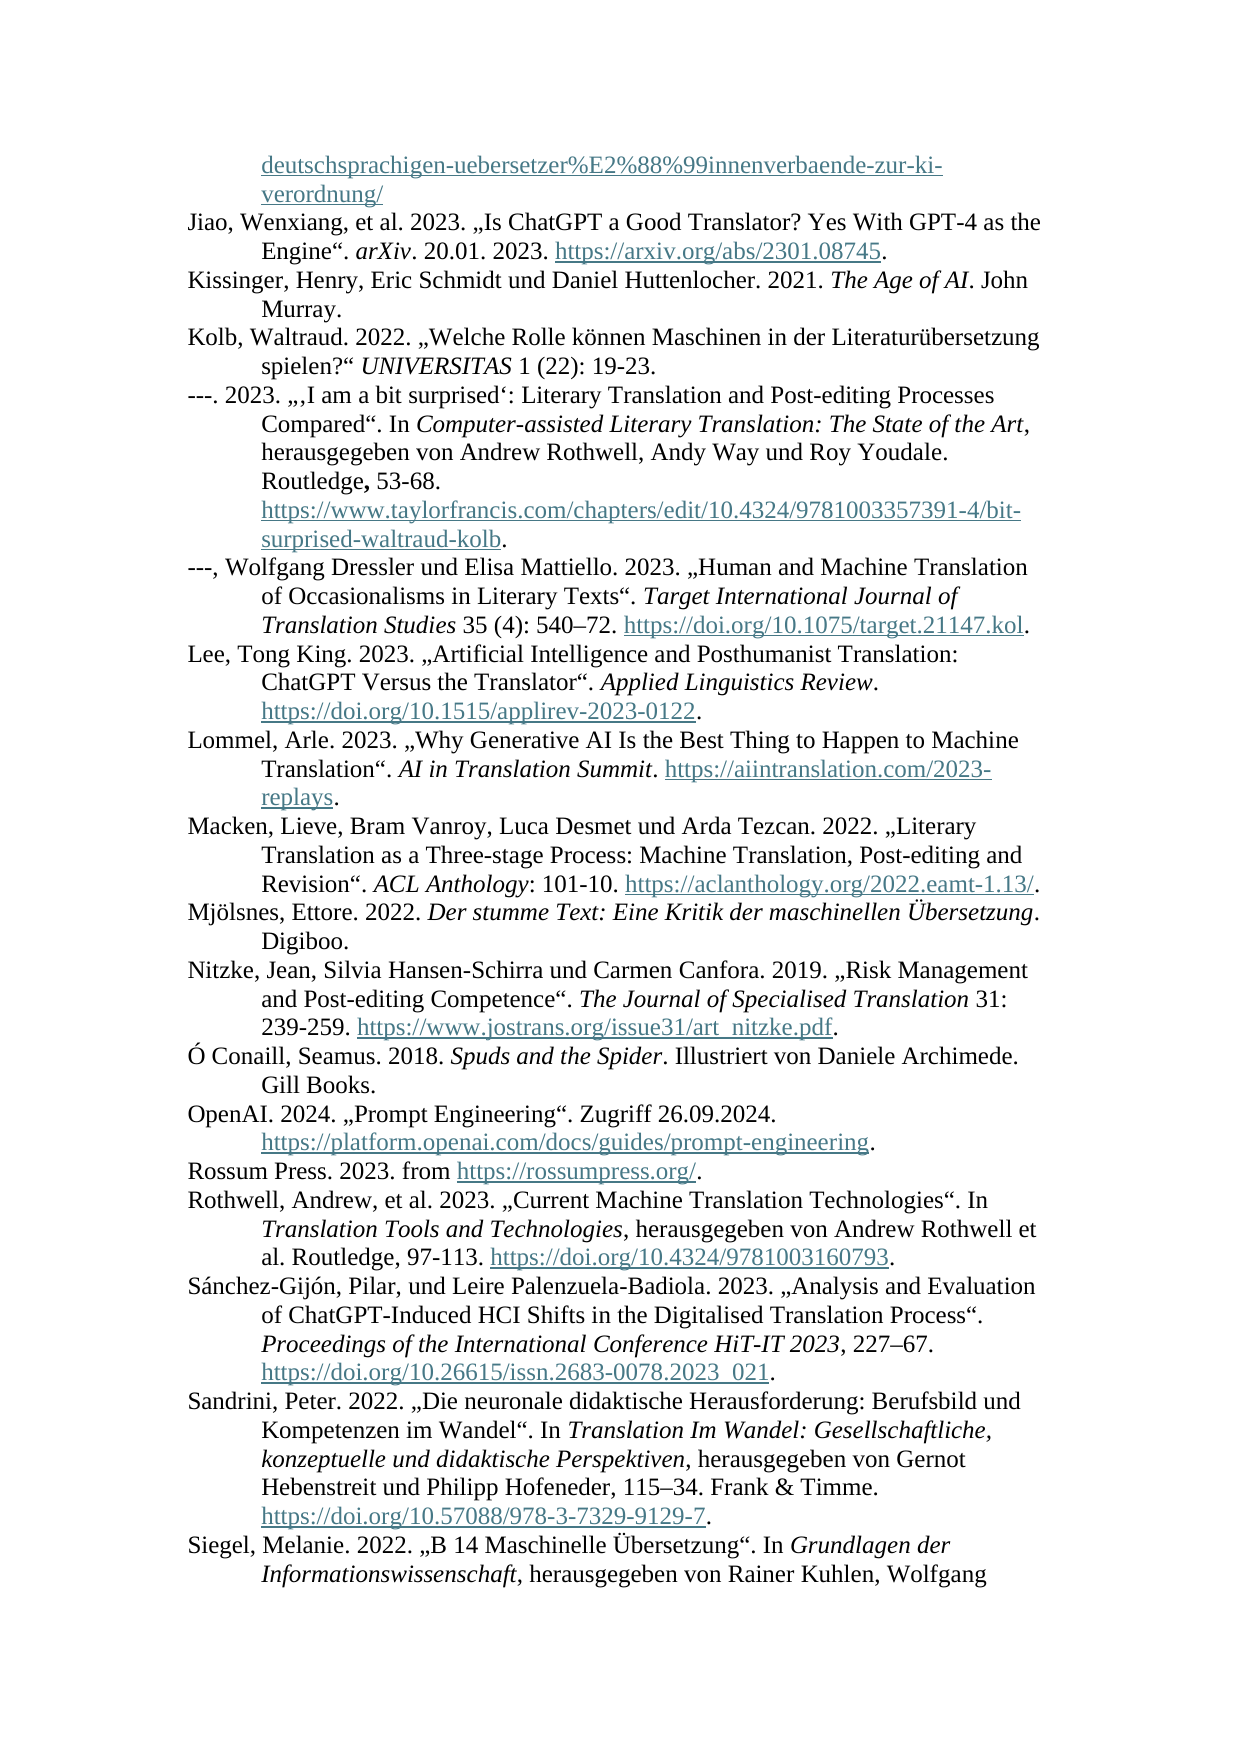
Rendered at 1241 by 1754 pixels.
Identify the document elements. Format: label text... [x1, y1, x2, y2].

text Ó Conaill, Seamus. 2018. Spuds and the Spider. Illustriert von Daniele Archimede. Gill Books. [187, 1041, 1053, 1099]
text Kissinger, Henry, Eric Schmidt und Daniel Huttenlocher. 2021. The Age of AI. John Murray. [187, 265, 1053, 322]
text Macken, Lieve, Bram Vanroy, Luca Desmet und Arda Tezcan. 2022. „Literary Translation as a Three-stage Process: Machine Translation, Post-editing and Revision“. ACL Anthology: 101-10. https://aclanthology.org/2022.eamt-1.13/. [187, 811, 1053, 897]
text ---. 2023. „‚I am a bit surprised‘: Literary Translation and Post-editing Processes Compared“. In Computer-assisted Literary Translation: The State of the Art, herausgegeben von Andrew Rothwell, Andy Way und Roy Youdale. Routledge, 53-68. https://www.taylorfrancis.com/chapters/edit/10.4324/9781003357391-4/bit-surprised-waltraud-kolb. [187, 380, 1053, 552]
text ---, Wolfgang Dressler und Elisa Mattiello. 2023. „Human and Machine Translation of Occasionalisms in Literary Texts“. Target International Journal of Translation Studies 35 (4): 540–72. https://doi.org/10.1075/target.21147.kol. [187, 552, 1053, 639]
text Mjölsnes, Ettore. 2022. Der stumme Text: Eine Kritik der maschinellen Übersetzung. Digiboo. [187, 897, 1053, 955]
text Rossum Press. 2023. from https://rossumpress.org/. [187, 1156, 1053, 1185]
text deutschsprachigen-uebersetzer%E2%88%99innenverbaende-zur-ki-verordnung/ [187, 150, 1053, 207]
text OpenAI. 2024. „Prompt Engineering“. Zugriff 26.09.2024. https://platform.openai.com/docs/guides/prompt-engineering. [187, 1099, 1053, 1156]
text Lee, Tong King. 2023. „Artificial Intelligence and Posthumanist Translation: ChatGPT Versus the Translator“. Applied Linguistics Review. https://doi.org/10.1515/applirev-2023-0122. [187, 639, 1053, 725]
text Nitzke, Jean, Silvia Hansen-Schirra und Carmen Canfora. 2019. „Risk Management and Post-editing Competence“. The Journal of Specialised Translation 31: 239-259. https://www.jostrans.org/issue31/art_nitzke.pdf. [187, 955, 1053, 1041]
text Rothwell, Andrew, et al. 2023. „Current Machine Translation Technologies“. In Translation Tools and Technologies, herausgegeben von Andrew Rothwell et al. Routledge, 97-113. https://doi.org/10.4324/9781003160793. [187, 1185, 1053, 1271]
text Siegel, Melanie. 2022. „B 14 Maschinelle Übersetzung“. In Grundlagen der Informationswissenschaft, herausgegeben von Rainer Kuhlen, Wolfgang [187, 1530, 1053, 1587]
text Sánchez-Gijón, Pilar, und Leire Palenzuela-Badiola. 2023. „Analysis and Evaluation of ChatGPT-Induced HCI Shifts in the Digitalised Translation Process“. Proceedings of the International Conference HiT-IT 2023, 227–67. https://doi.org/10.26615/issn.2683-0078.2023_021. [187, 1271, 1053, 1386]
text Jiao, Wenxiang, et al. 2023. „Is ChatGPT a Good Translator? Yes With GPT-4 as the Engine“. arXiv. 20.01. 2023. https://arxiv.org/abs/2301.08745. [187, 207, 1053, 265]
text Lommel, Arle. 2023. „Why Generative AI Is the Best Thing to Happen to Machine Translation“. AI in Translation Summit. https://aiintranslation.com/2023-replays. [187, 725, 1053, 811]
text Kolb, Waltraud. 2022. „Welche Rolle können Maschinen in der Literaturübersetzung spielen?“ UNIVERSITAS 1 (22): 19-23. [187, 322, 1053, 380]
text Sandrini, Peter. 2022. „Die neuronale didaktische Herausforderung: Berufsbild und Kompetenzen im Wandel“. In Translation Im Wandel: Gesellschaftliche, konzeptuelle und didaktische Perspektiven, herausgegeben von Gernot Hebenstreit und Philipp Hofeneder, 115–34. Frank & Timme. https://doi.org/10.57088/978-3-7329-9129-7. [187, 1386, 1053, 1530]
